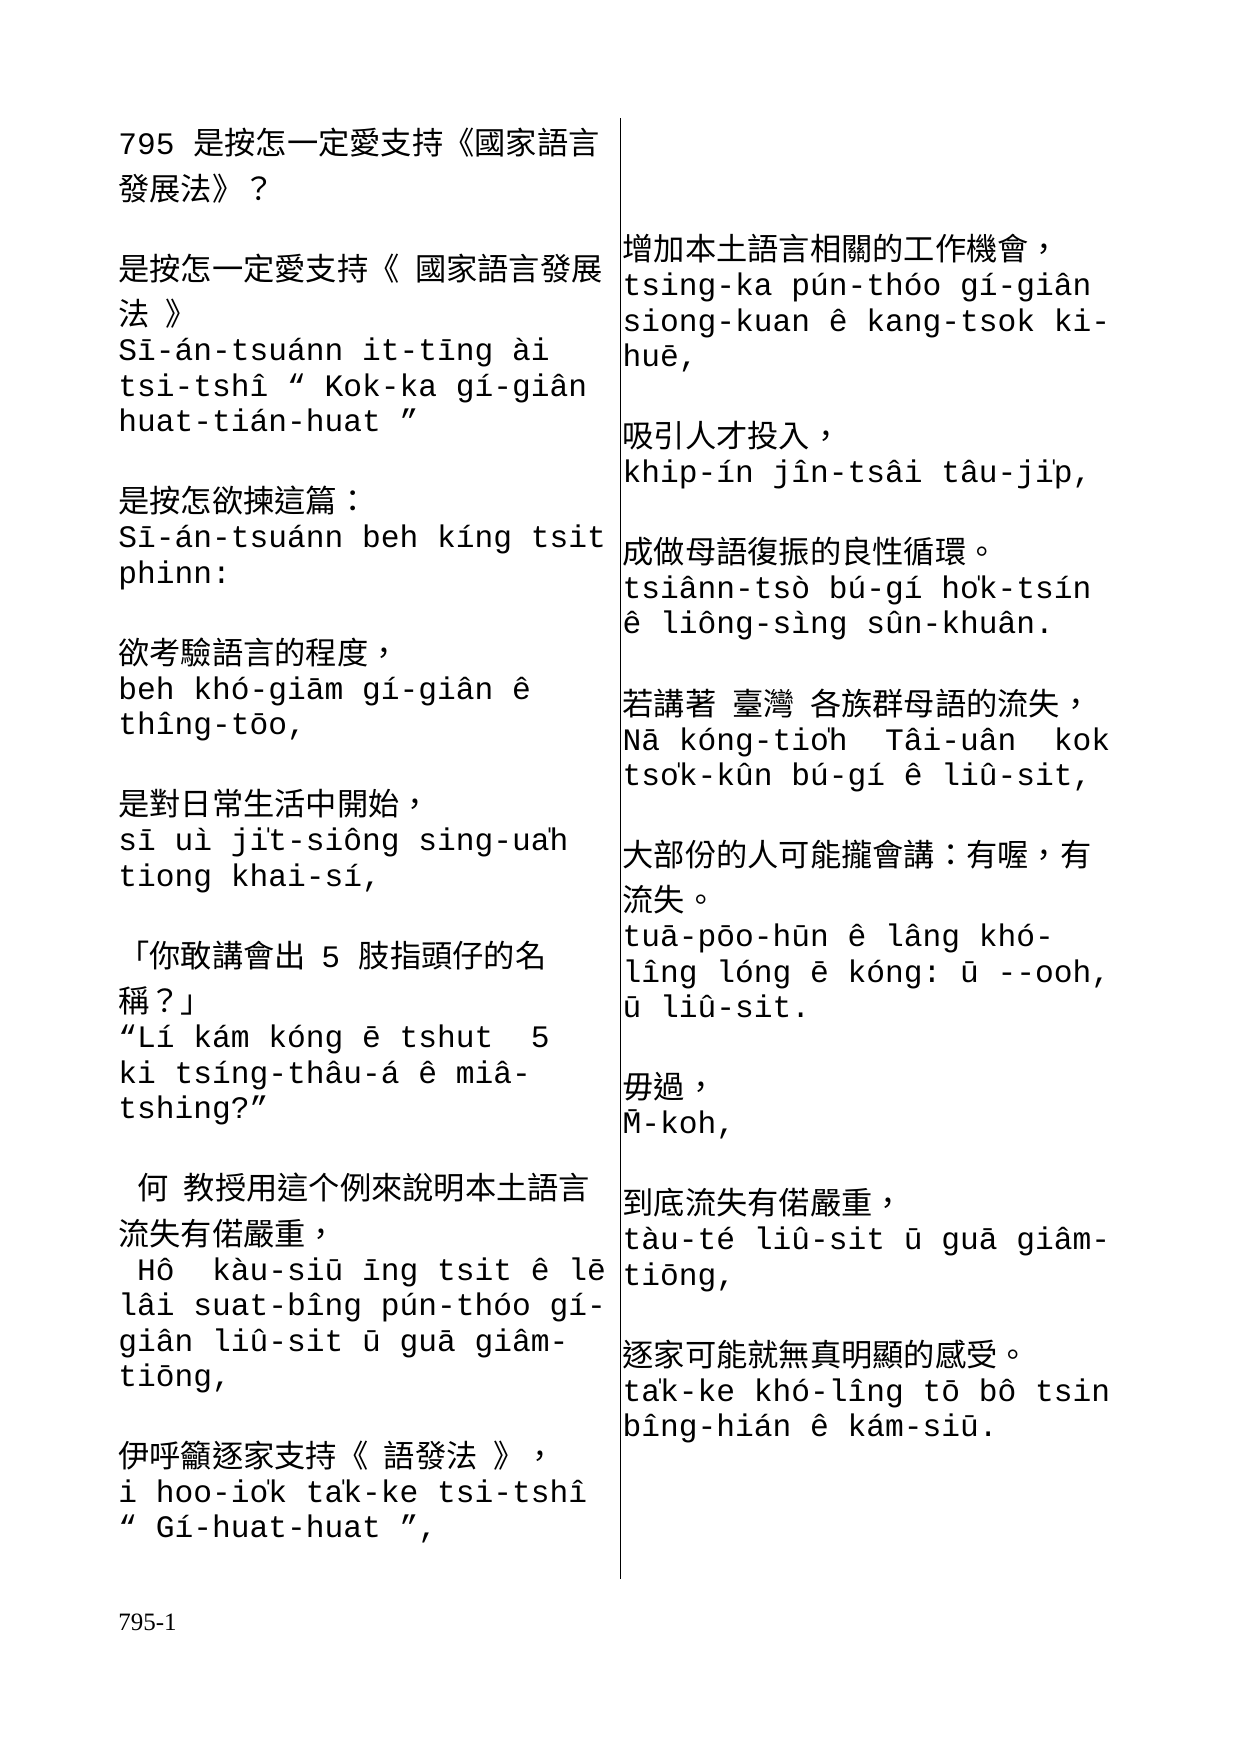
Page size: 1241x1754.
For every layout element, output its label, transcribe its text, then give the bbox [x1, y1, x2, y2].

text sī uì ji̍t-siông sing-ua̍h tiong khai-sí, [118, 824, 618, 895]
text Hô kàu-siū īng tsit ê lē lâi suat-bîng pún-thóo gí-giân liû-sit ū guā giâm-tiōng, [118, 1254, 618, 1396]
text 何 教授用這个例來說明本土語言流失有偌嚴重， [118, 1163, 618, 1254]
text 是按怎欲揀這篇： [118, 476, 618, 522]
text 是對日常生活中開始， [118, 779, 618, 824]
text 欲考驗語言的程度， [118, 628, 618, 673]
text khip-ín jîn-tsâi tâu-ji̍p, [622, 456, 1122, 492]
text tsiânn-tsò bú-gí ho̍k-tsín ê liông-sìng sûn-khuân. [622, 572, 1122, 643]
text 增加本土語言相關的工作機會， [622, 224, 1122, 269]
text 795 是按怎一定愛支持《國家語言發展法》？ [118, 118, 618, 209]
text 毋過， [622, 1062, 1122, 1107]
text 若講著 臺灣 各族群母語的流失， [622, 679, 1122, 724]
text Sī-án-tsuánn it-tīng ài tsi-tshî “ Kok-ka gí-giân huat-tián-huat ” [118, 335, 618, 441]
text “Lí kám kóng ē tshut 5 ki tsíng-thâu-á ê miâ-tshing?” [118, 1022, 618, 1128]
text Nā kóng-tio̍h Tâi-uân kok tso̍k-kûn bú-gí ê liû-sit, [622, 724, 1122, 795]
text 成做母語復振的良性循環。 [622, 527, 1122, 572]
text 逐家可能就無真明顯的感受。 [622, 1330, 1122, 1375]
text Sī-án-tsuánn beh kíng tsit phinn: [118, 522, 618, 592]
text M̄-koh, [622, 1107, 1122, 1143]
text 到底流失有偌嚴重， [622, 1178, 1122, 1223]
text 吸引人才投入， [622, 411, 1122, 456]
text 伊呼籲逐家支持《 語發法 》， [118, 1431, 618, 1476]
text i hoo-io̍k ta̍k-ke tsi-tshî “ Gí-huat-huat ”, [118, 1476, 618, 1547]
text ta̍k-ke khó-lîng tō bô tsin bîng-hián ê kám-siū. [622, 1375, 1122, 1446]
text tuā-pōo-hūn ê lâng khó-lîng lóng ē kóng: ū --ooh, ū liû-sit. [622, 921, 1122, 1027]
text 是按怎一定愛支持《 國家語言發展法 》 [118, 244, 618, 335]
text beh khó-giām gí-giân ê thîng-tōo, [118, 673, 618, 744]
text tsing-ka pún-thóo gí-giân siong-kuan ê kang-tsok ki-huē, [622, 269, 1122, 376]
text 「你敢講會出 5 肢指頭仔的名稱？」 [118, 931, 618, 1022]
text tàu-té liû-sit ū guā giâm-tiōng, [622, 1223, 1122, 1294]
text 大部份的人可能攏會講：有喔，有流失。 [622, 830, 1122, 921]
